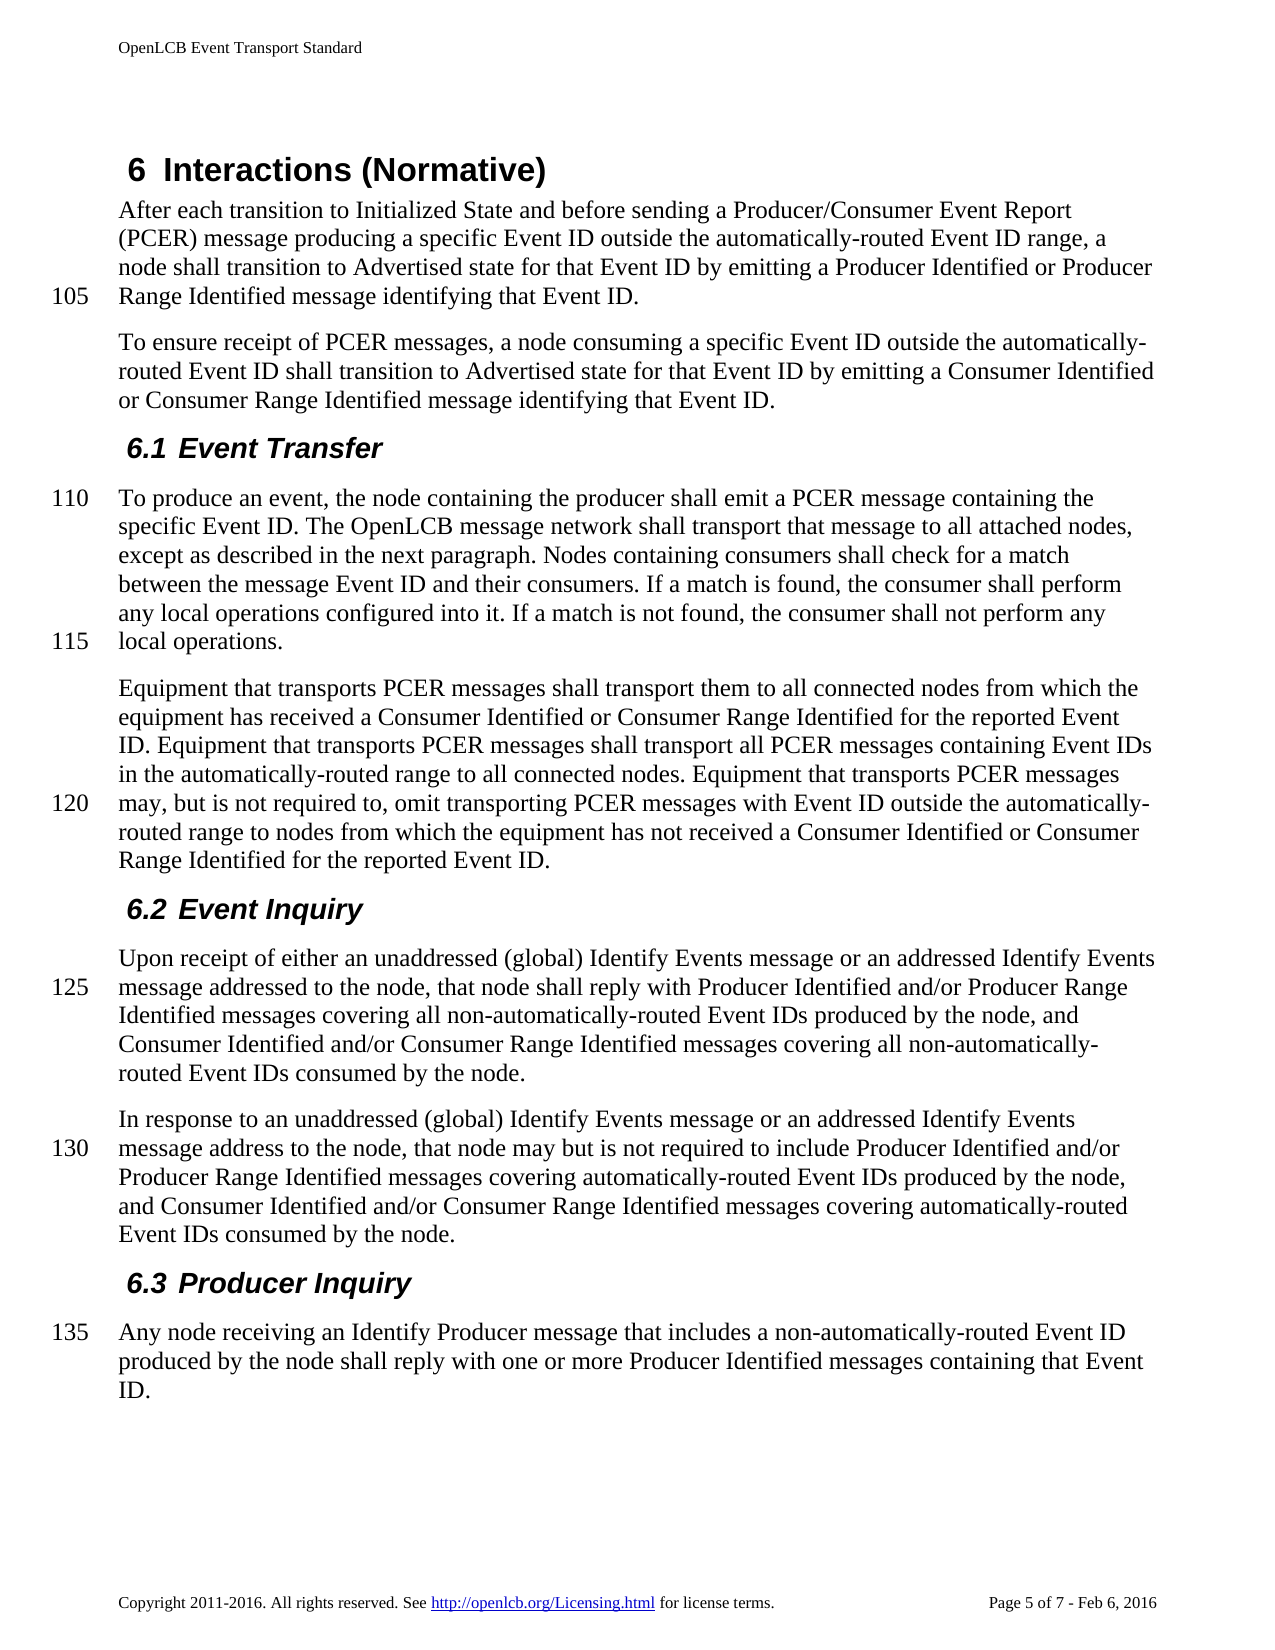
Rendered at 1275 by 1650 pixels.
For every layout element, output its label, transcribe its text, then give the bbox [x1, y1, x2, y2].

subtitle Producer Inquiry [118, 1266, 1157, 1299]
text To ensure receipt of PCER messages, a node consuming a specific Event ID outside the automatically-routed Event ID shall transition to Advertised state for that Event ID by emitting a Consumer Identified or Consumer Range Identified message identifying that Event ID. [118, 327, 1157, 414]
text After each transition to Initialized State and before sending a Producer/Consumer Event Report (PCER) message producing a specific Event ID outside the automatically-routed Event ID range, a node shall transition to Advertised state for that Event ID by emitting a Producer Identified or Producer Range Identified message identifying that Event ID. [118, 195, 1157, 310]
subtitle Event Transfer [118, 431, 1157, 465]
text Any node receiving an Identify Producer message that includes a non-automatically-routed Event ID produced by the node shall reply with one or more Producer Identified messages containing that Event ID. [118, 1317, 1157, 1403]
subtitle Interactions (Normative) [118, 150, 1157, 188]
text Upon receipt of either an unaddressed (global) Identify Events message or an addressed Identify Events message addressed to the node, that node shall reply with Producer Identified and/or Producer Range Identified messages covering all non-automatically-routed Event IDs produced by the node, and Consumer Identified and/or Consumer Range Identified messages covering all non-automatically-routed Event IDs consumed by the node. [118, 943, 1157, 1087]
text Equipment that transports PCER messages shall transport them to all connected nodes from which the equipment has received a Consumer Identified or Consumer Range Identified for the reported Event ID. Equipment that transports PCER messages shall transport all PCER messages containing Event IDs in the automatically-routed range to all connected nodes. Equipment that transports PCER messages may, but is not required to, omit transporting PCER messages with Event ID outside the automatically-routed range to nodes from which the equipment has not received a Consumer Identified or Consumer Range Identified for the reported Event ID. [118, 673, 1157, 874]
text To produce an event, the node containing the producer shall emit a PCER message containing the specific Event ID. The OpenLCB message network shall transport that message to all attached nodes, except as described in the next paragraph. Nodes containing consumers shall check for a match between the message Event ID and their consumers. If a match is found, the consumer shall perform any local operations configured into it. If a match is not found, the consumer shall not perform any local operations. [118, 483, 1157, 655]
subtitle Event Inquiry [118, 892, 1157, 925]
text In response to an unaddressed (global) Identify Events message or an addressed Identify Events message address to the node, that node may but is not required to include Producer Identified and/or Producer Range Identified messages covering automatically-routed Event IDs produced by the node, and Consumer Identified and/or Consumer Range Identified messages covering automatically-routed Event IDs consumed by the node. [118, 1104, 1157, 1248]
